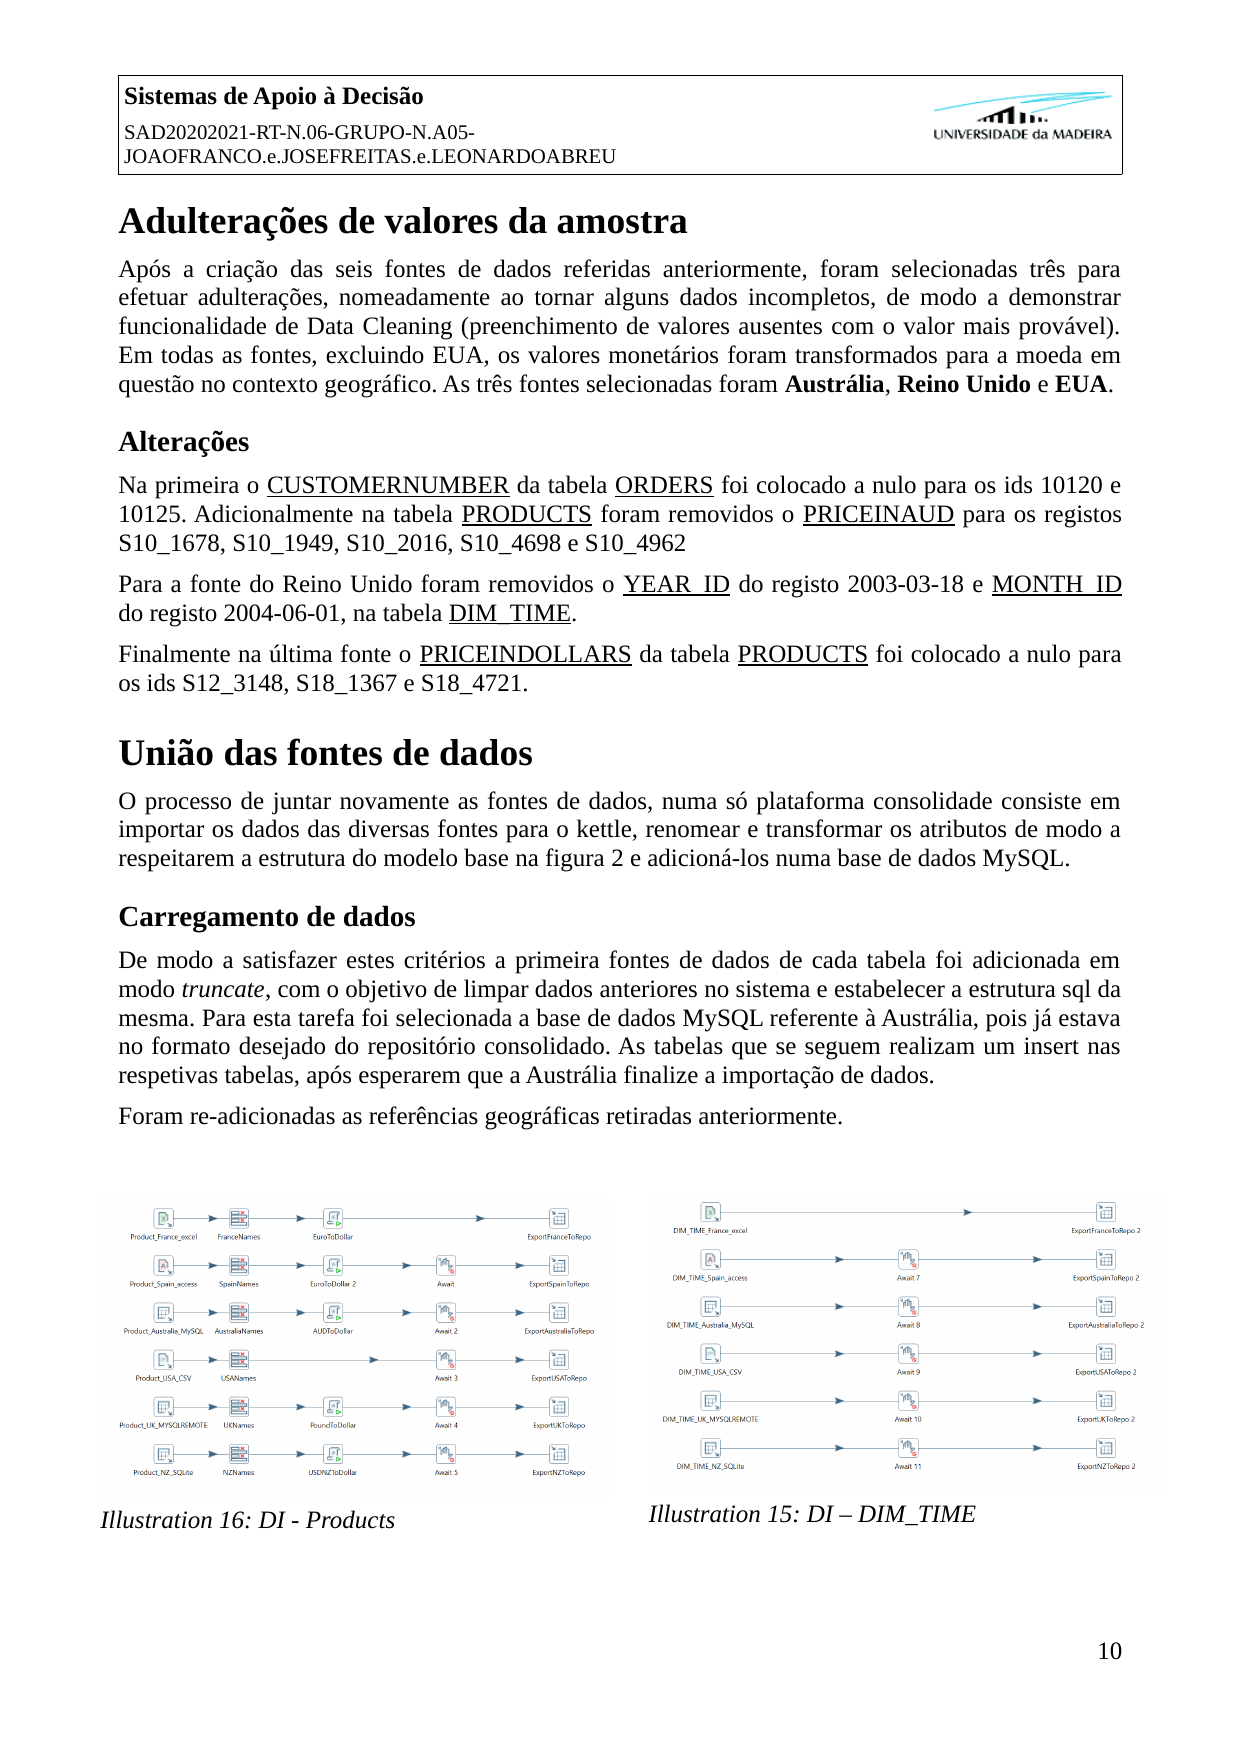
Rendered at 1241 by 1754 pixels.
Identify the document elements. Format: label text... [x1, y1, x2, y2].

subtitle Carregamento de dados [118, 899, 1122, 933]
text De modo a satisfazer estes critérios a primeira fontes de dados de cada tabela foi adicionada em modo truncate, com o objetivo de limpar dados anteriores no sistema e estabelecer a estrutura sql da mesma. Para esta tarefa foi selecionada a base de dados MySQL referente à Austrália, pois já estava no formato desejado do repositório consolidado. As tabelas que se seguem realizam um insert nas respetivas tabelas, após esperarem que a Austrália finalize a importação de dados. [118, 945, 1122, 1089]
picture [648, 1191, 1164, 1494]
text Illustration 16: DI - Products [100, 1501, 610, 1534]
picture [100, 1195, 611, 1501]
subtitle Adulterações de valores da amostra [118, 198, 1122, 241]
text Finalmente na última fonte o PRICEINDOLLARS da tabela PRODUCTS foi colocado a nulo para os ids S12_3148, S18_1367 e S18_4721. [118, 639, 1122, 697]
text O processo de juntar novamente as fontes de dados, numa só plataforma consolidade consiste em importar os dados das diversas fontes para o kettle, renomear e transformar os atributos de modo a respeitarem a estrutura do modelo base na figura 2 e adicioná-los numa base de dados MySQL. [118, 786, 1122, 872]
subtitle Alterações [118, 424, 1122, 458]
text Na primeira o CUSTOMERNUMBER da tabela ORDERS foi colocado a nulo para os ids 10120 e 10125. Adicionalmente na tabela PRODUCTS foram removidos o PRICEINAUD para os registos S10_1678, S10_1949, S10_2016, S10_4698 e S10_4962 [118, 471, 1122, 557]
text Illustration 15: DI – DIM_TIME [648, 1494, 1164, 1528]
text Após a criação das seis fontes de dados referidas anteriormente, foram selecionadas três para efetuar adulterações, nomeadamente ao tornar alguns dados incompletos, de modo a demonstrar funcionalidade de Data Cleaning (preenchimento de valores ausentes com o valor mais provável). Em todas as fontes, excluindo EUA, os valores monetários foram transformados para a moeda em questão no contexto geográfico. As três fontes selecionadas foram Austrália, Reino Unido e EUA. [118, 254, 1122, 397]
text Foram re-adicionadas as referências geográficas retiradas anteriormente. [118, 1101, 1122, 1130]
text Para a fonte do Reino Unido foram removidos o YEAR_ID do registo 2003-03-18 e MONTH_ID do registo 2004-06-01, na tabela DIM_TIME. [118, 569, 1122, 627]
picture [919, 80, 1120, 146]
subtitle União das fontes de dados [118, 730, 1122, 773]
